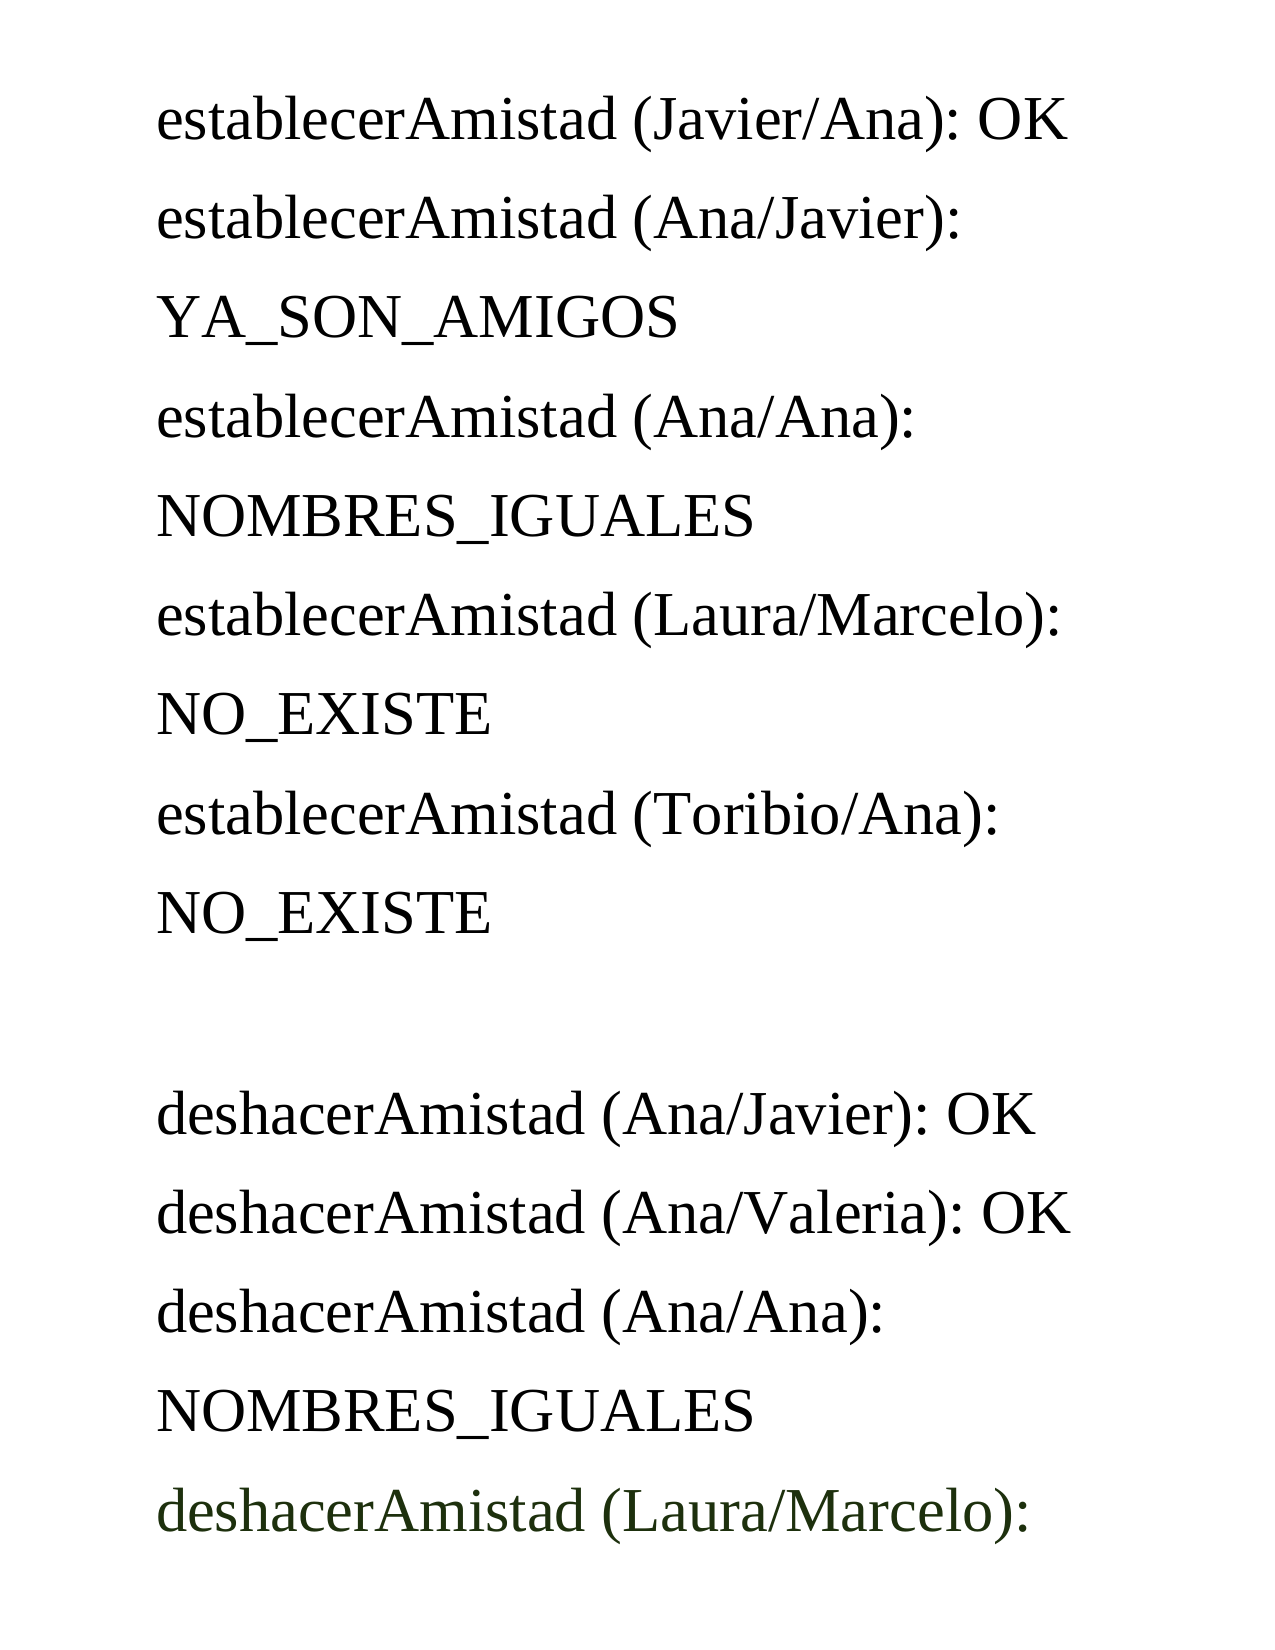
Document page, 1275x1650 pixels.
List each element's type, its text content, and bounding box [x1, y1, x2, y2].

table_header establecerAmistad (Javier/Ana): OK establecerAmistad (Ana/Javier): YA_SON_AMIGOS establecerAmistad (Ana/Ana): NOMBRES_IGUALES establecerAmistad (Laura/Marcelo): NO_EXISTE establecerAmistad (Toribio/Ana): NO_EXISTE deshacerAmistad (Ana/Javier): OK deshacerAmistad (Ana/Valeria): OK deshacerAmistad (Ana/Ana): NOMBRES_IGUALES deshacerAmistad (Laura/Marcelo): [150, 75, 1125, 1550]
